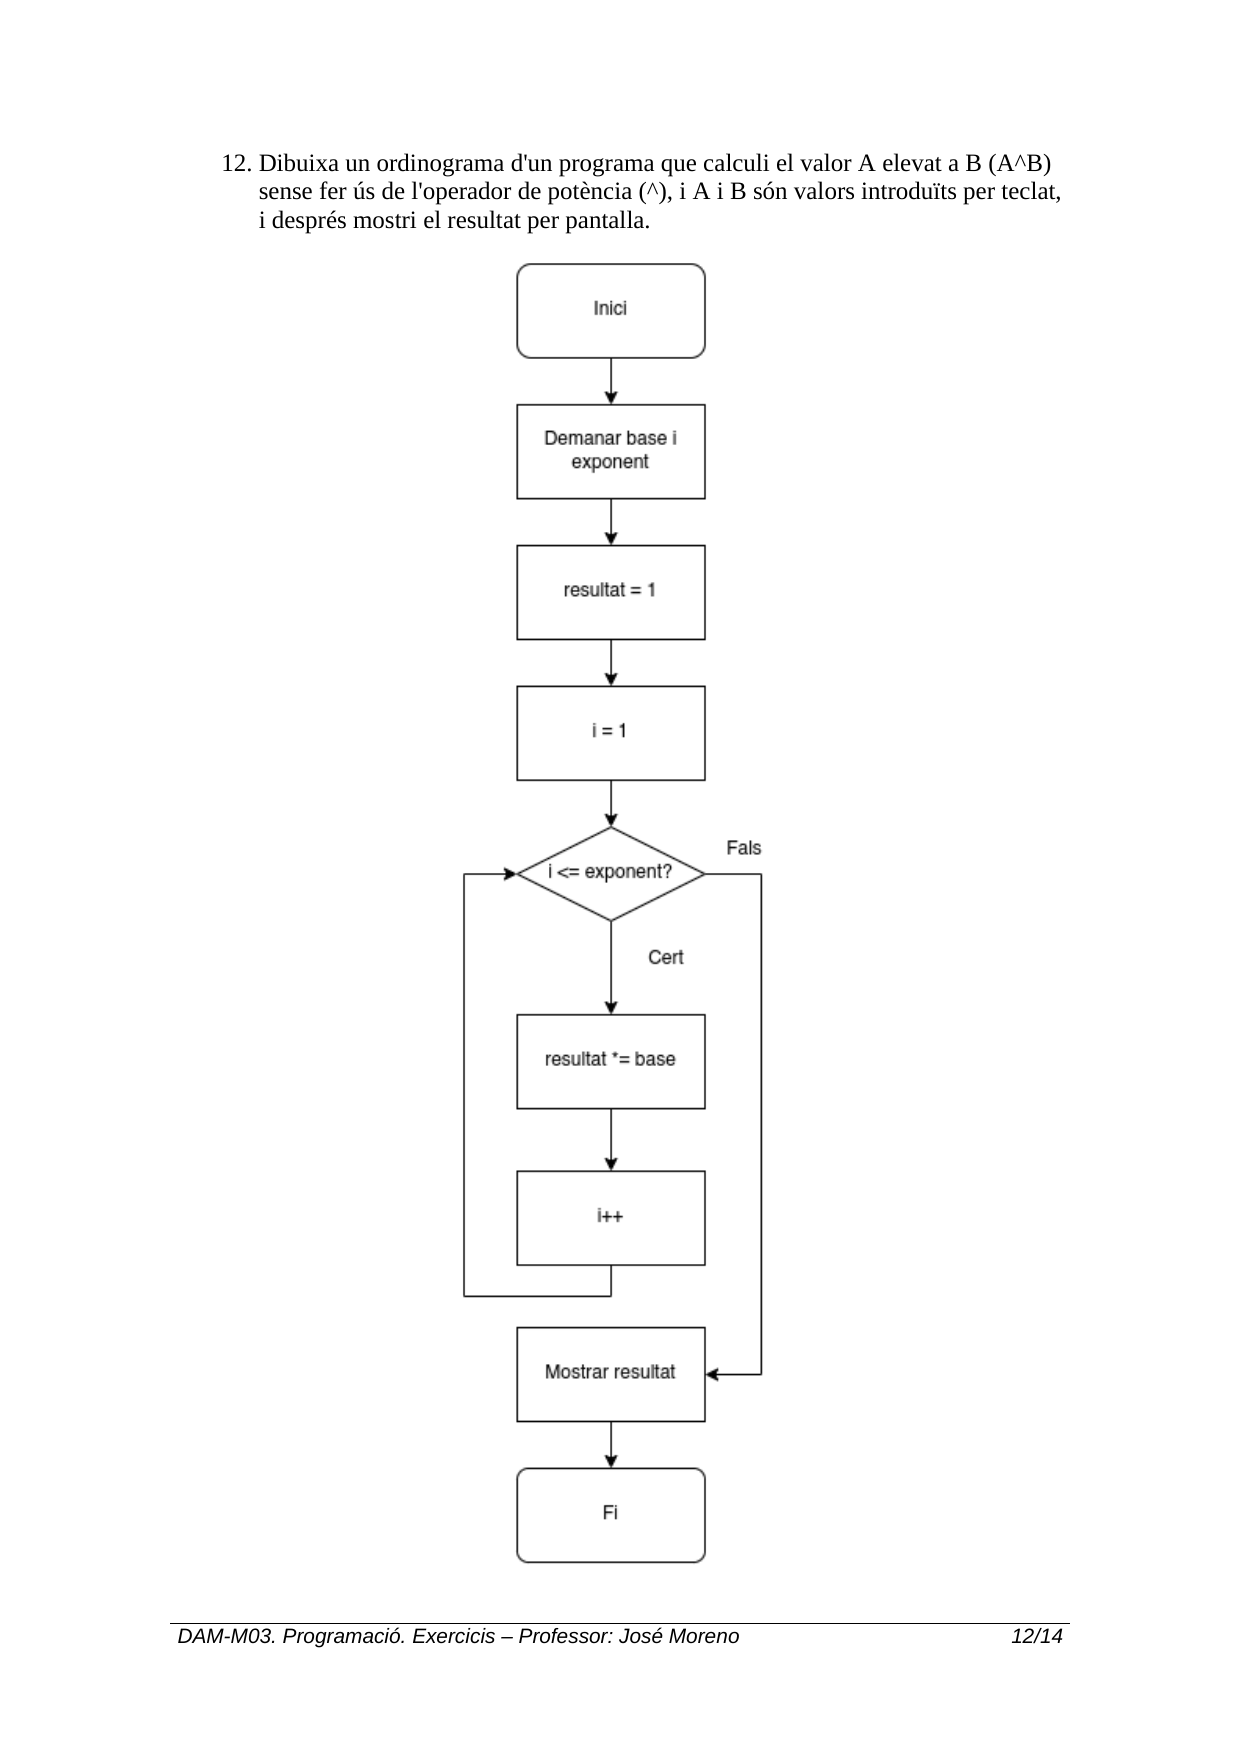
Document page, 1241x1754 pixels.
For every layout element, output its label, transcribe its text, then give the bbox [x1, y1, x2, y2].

picture [451, 262, 789, 1568]
list Dibuixa un ordinograma d'un programa que calculi el valor A elevat a B (A^B) sense fer ús de l'operador de potència (^), i A i B són valors introduïts per teclat, i després mostri el resultat per pantalla. [221, 148, 1063, 234]
